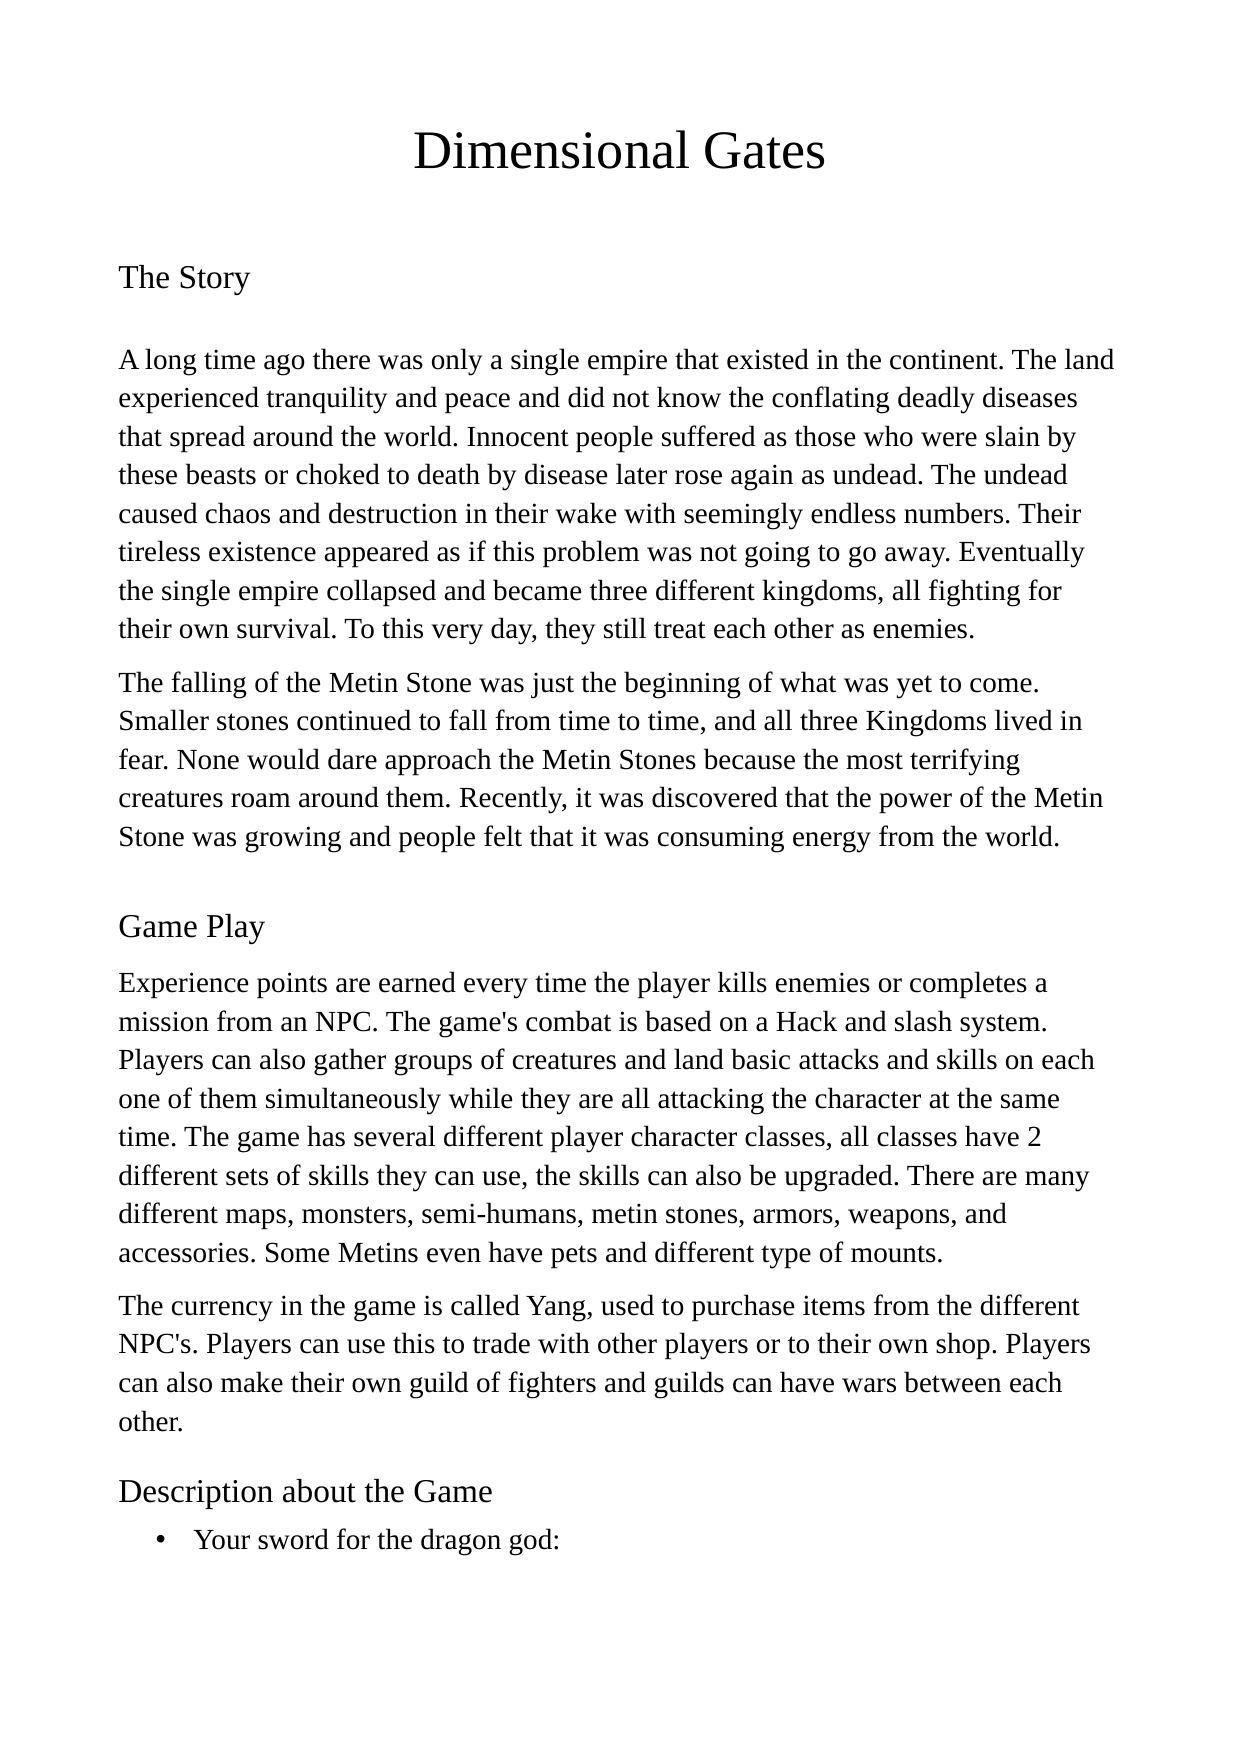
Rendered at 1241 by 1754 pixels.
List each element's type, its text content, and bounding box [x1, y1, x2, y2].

list Your sword for the dragon god: [156, 1522, 1122, 1556]
text Experience points are earned every time the player kills enemies or completes a mission from an NPC. The game's combat is based on a Hack and slash system. Players can also gather groups of creatures and land basic attacks and skills on each one of them simultaneously while they are all attacking the character at the same time. The game has several different player character classes, all classes have 2 different sets of skills they can use, the skills can also be upgraded. There are many different maps, monsters, semi-humans, metin stones, armors, weapons, and accessories. Some Metins even have pets and different type of mounts. [118, 965, 1122, 1268]
text The currency in the game is called Yang, used to purchase items from the different NPC's. Players can use this to trade with other players or to their own shop. Players can also make their own guild of fighters and guilds can have wars between each other. [118, 1288, 1122, 1437]
subtitle Description about the Game [118, 1471, 1122, 1510]
text The falling of the Metin Stone was just the beginning of what was yet to come. Smaller stones continued to fall from time to time, and all three Kingdoms lived in fear. None would dare approach the Metin Stones because the most terrifying creatures roam around them. Recently, it was discovered that the power of the Metin Stone was growing and people felt that it was consuming energy from the world. [118, 665, 1122, 852]
text Dimensional Gates [118, 118, 1122, 180]
subtitle The Story [118, 257, 1122, 296]
text Game Play [118, 872, 1122, 945]
text A long time ago there was only a single empire that existed in the continent. The land experienced tranquility and peace and did not know the conflating deadly diseases that spread around the world. Innocent people suffered as those who were slain by these beasts or choked to death by disease later rose again as undead. The undead caused chaos and destruction in their wake with seemingly endless numbers. Their tireless existence appeared as if this problem was not going to go away. Eventually the single empire collapsed and became three different kingdoms, all fighting for their own survival. To this very day, they still treat each other as enemies. [118, 308, 1122, 645]
